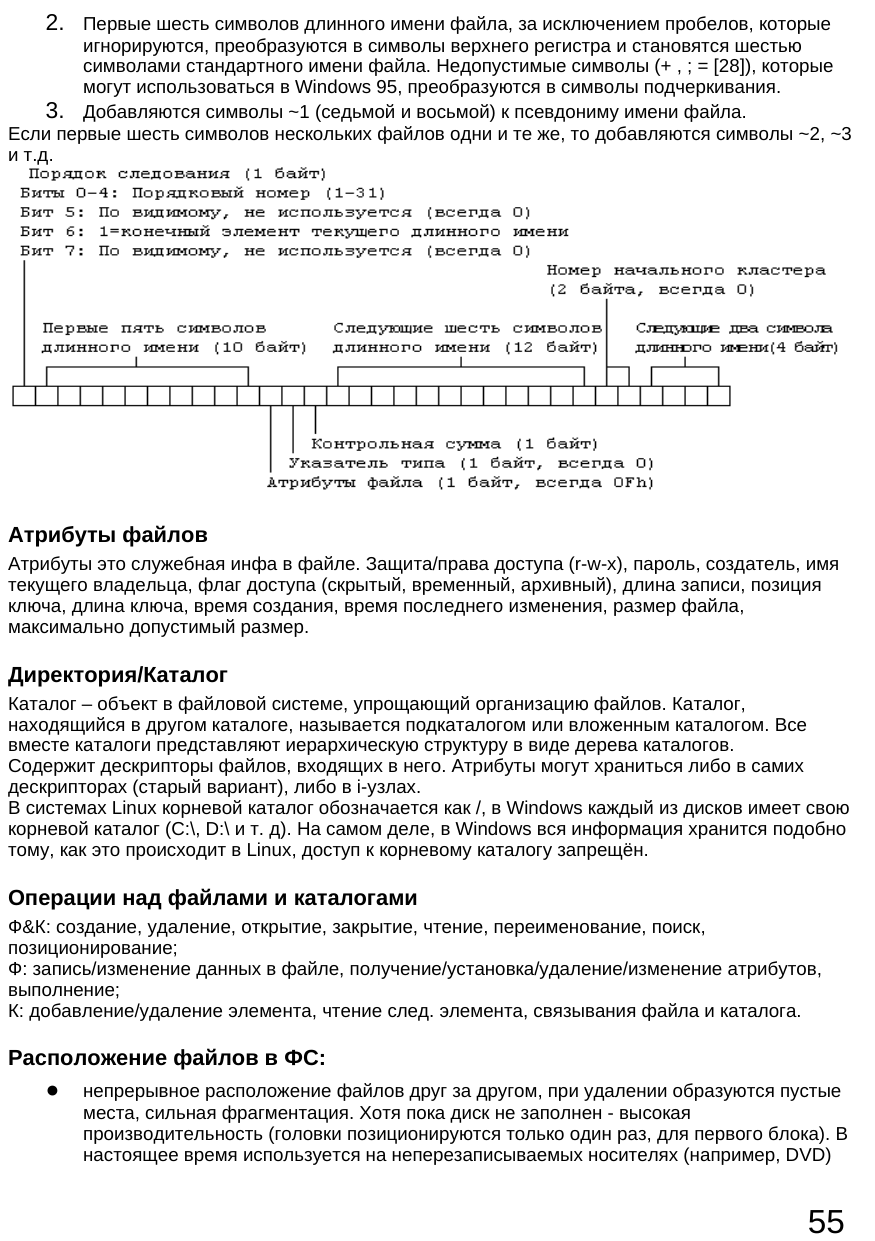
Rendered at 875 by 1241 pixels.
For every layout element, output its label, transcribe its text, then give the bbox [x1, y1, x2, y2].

list Первые шесть символов длинного имени файла, за исключением пробелов, которые игнорируются, преобразуются в символы верхнего регистра и становятся шестью символами стандартного имени файла. Недопустимые символы (+ , ; = [28]), которые могут использоваться в Windows 95, преобразуются в символы подчеркивания. [45, 9, 861, 98]
list Добавляются символы ~1 (седьмой и восьмой) к псевдониму имени файла. [45, 98, 861, 123]
text Ф&К: создание, удаление, открытие, закрытие, чтение, переименование, поиск, позиционирование; [8, 916, 861, 958]
list непрерывное расположение файлов друг за другом, при удалении образуются пустые места, сильная фрагментация. Хотя пока диск не заполнен - высокая производительность (головки позиционируются только один раз, для первого блока). В настоящее время используется на неперезаписываемых носителях (например, DVD) [45, 1077, 861, 1165]
text Содержит дескрипторы файлов, входящих в него. Атрибуты могут храниться либо в самих дескрипторах (старый вариант), либо в i-узлах. [8, 756, 861, 798]
subtitle Расположение файлов в ФС: [8, 1046, 861, 1070]
text Каталог – объект в файловой системе, упрощающий организацию файлов. Каталог, находящийся в другом каталоге, называется подкаталогом или вложенным каталогом. Все вместе каталоги представляют иерархическую структуру в виде дерева каталогов. [8, 693, 861, 756]
text К: добавление/удаление элемента, чтение след. элемента, связывания файла и каталога. [8, 1000, 861, 1021]
picture [7, 165, 861, 498]
text Атрибуты это служебная инфа в файле. Защита/права доступа (r-w-x), пароль, создатель, имя текущего владельца, флаг доступа (скрытый, временный, архивный), длина записи, позиция ключа, длина ключа, время создания, время последнего изменения, размер файла, максимально допустимый размер. [8, 553, 861, 637]
subtitle Операции над файлами и каталогами [8, 886, 861, 910]
text В системах Linux корневой каталог обозначается как /, в Windows каждый из дисков имеет свою корневой каталог (C:\, D:\ и т. д). На самом деле, в Windows вся информация хранится подобно тому, как это происходит в Linux, доступ к корневому каталогу запрещён. [8, 798, 861, 861]
text Ф: запись/изменение данных в файле, получение/установка/удаление/изменение атрибутов, выполнение; [8, 958, 861, 1000]
subtitle Директория/Каталог [8, 662, 861, 687]
text Если первые шесть символов нескольких файлов одни и те же, то добавляются символы ~2, ~3 и т.д. [8, 123, 861, 165]
subtitle Атрибуты файлов [8, 523, 861, 547]
